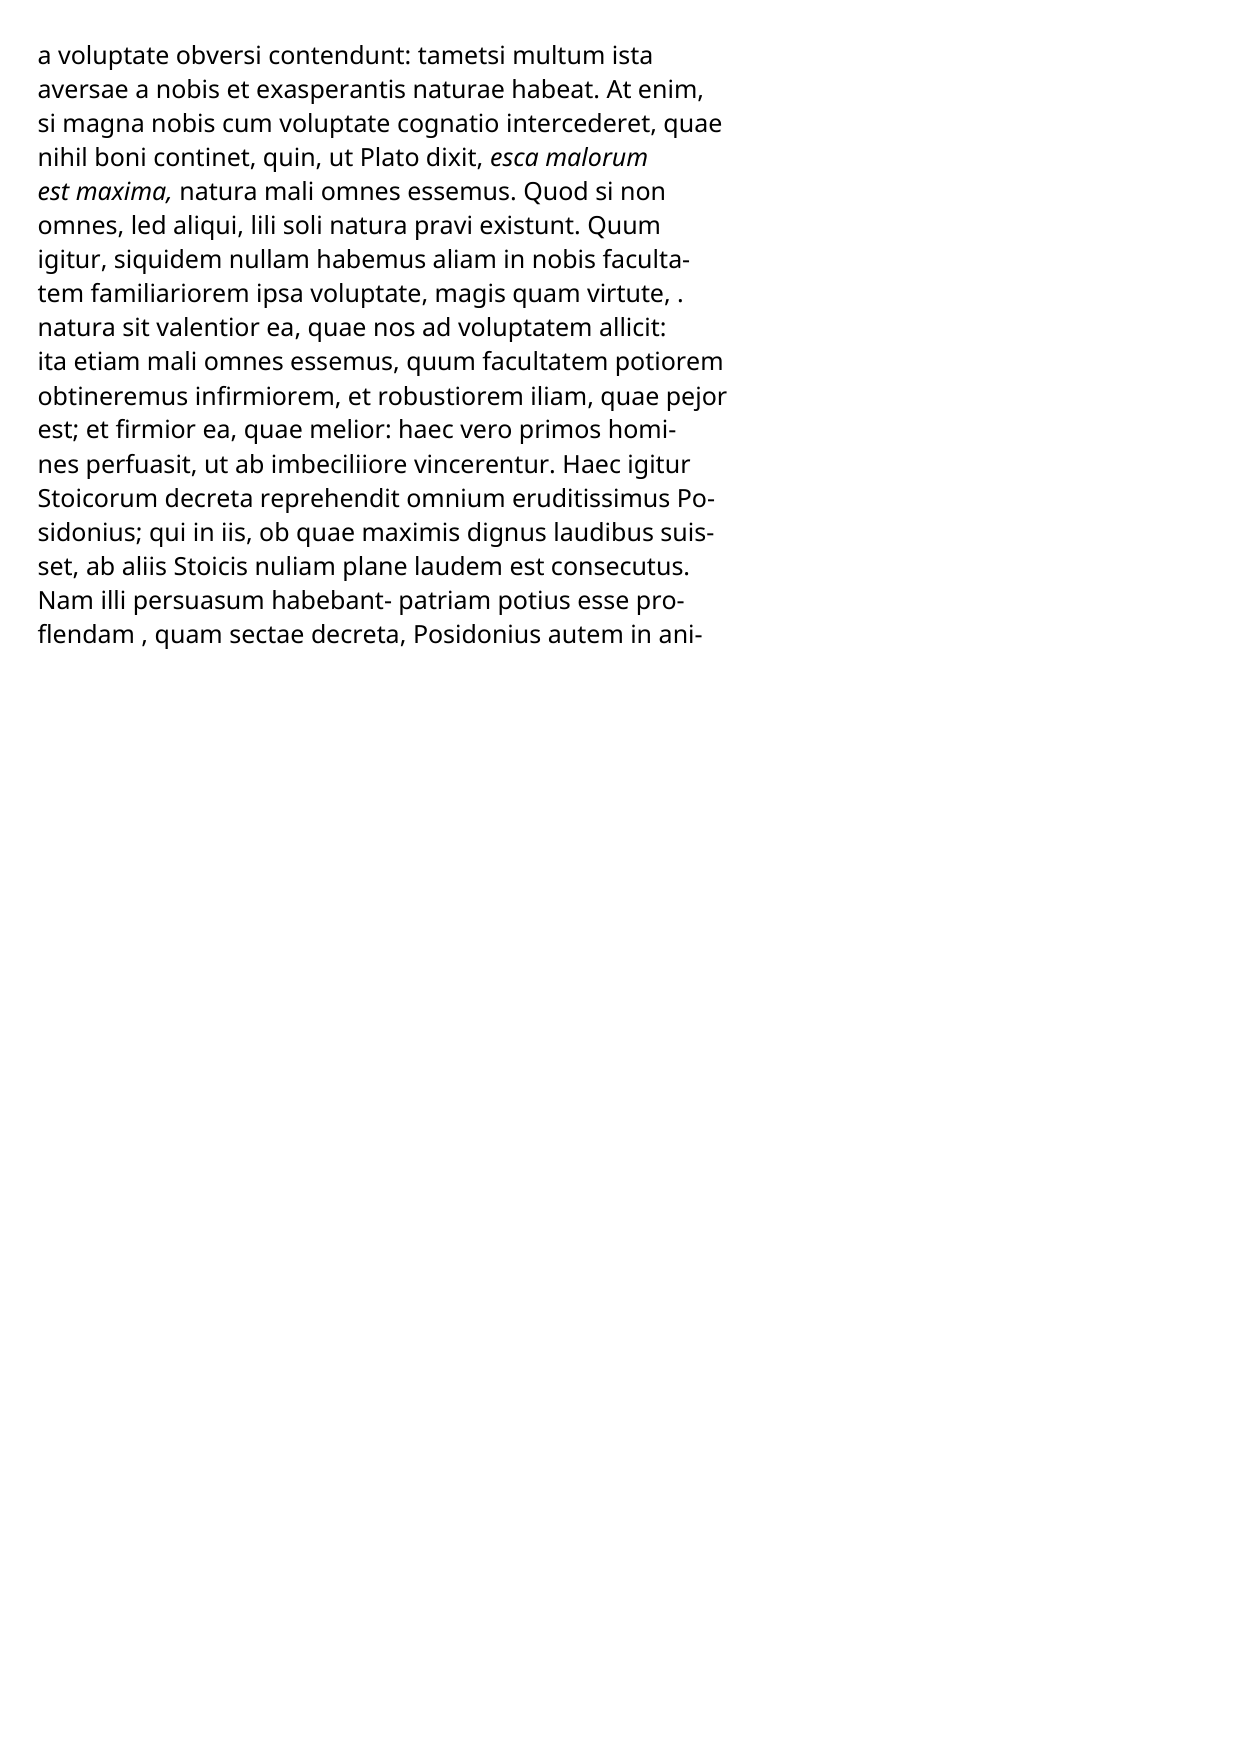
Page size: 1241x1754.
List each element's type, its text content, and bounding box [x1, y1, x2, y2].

text a voluptate obversi contendunt: tametsi multum ista aversae a nobis et exasperantis naturae habeat. At enim, si magna nobis cum voluptate cognatio intercederet, quae nihil boni continet, quin, ut Plato dixit, esca malorum est maxima, natura mali omnes essemus. Quod si non omnes, led aliqui, lili soli natura pravi existunt. Quum igitur, siquidem nullam habemus aliam in nobis faculta- tem familiariorem ipsa voluptate, magis quam virtute, . natura sit valentior ea, quae nos ad voluptatem allicit: ita etiam mali omnes essemus, quum facultatem potiorem obtineremus infirmiorem, et robustiorem iliam, quae pejor est; et firmior ea, quae melior: haec vero primos homi- nes perfuasit, ut ab imbeciliiore vincerentur. Haec igitur Stoicorum decreta reprehendit omnium eruditissimus Po- sidonius; qui in iis, ob quae maximis dignus laudibus suis- set, ab aliis Stoicis nuliam plane laudem est consecutus. Nam illi persuasum habebant- patriam potius esse pro- flendam , quam sectae decreta, Posidonius autem in ani- [37, 37, 1203, 651]
